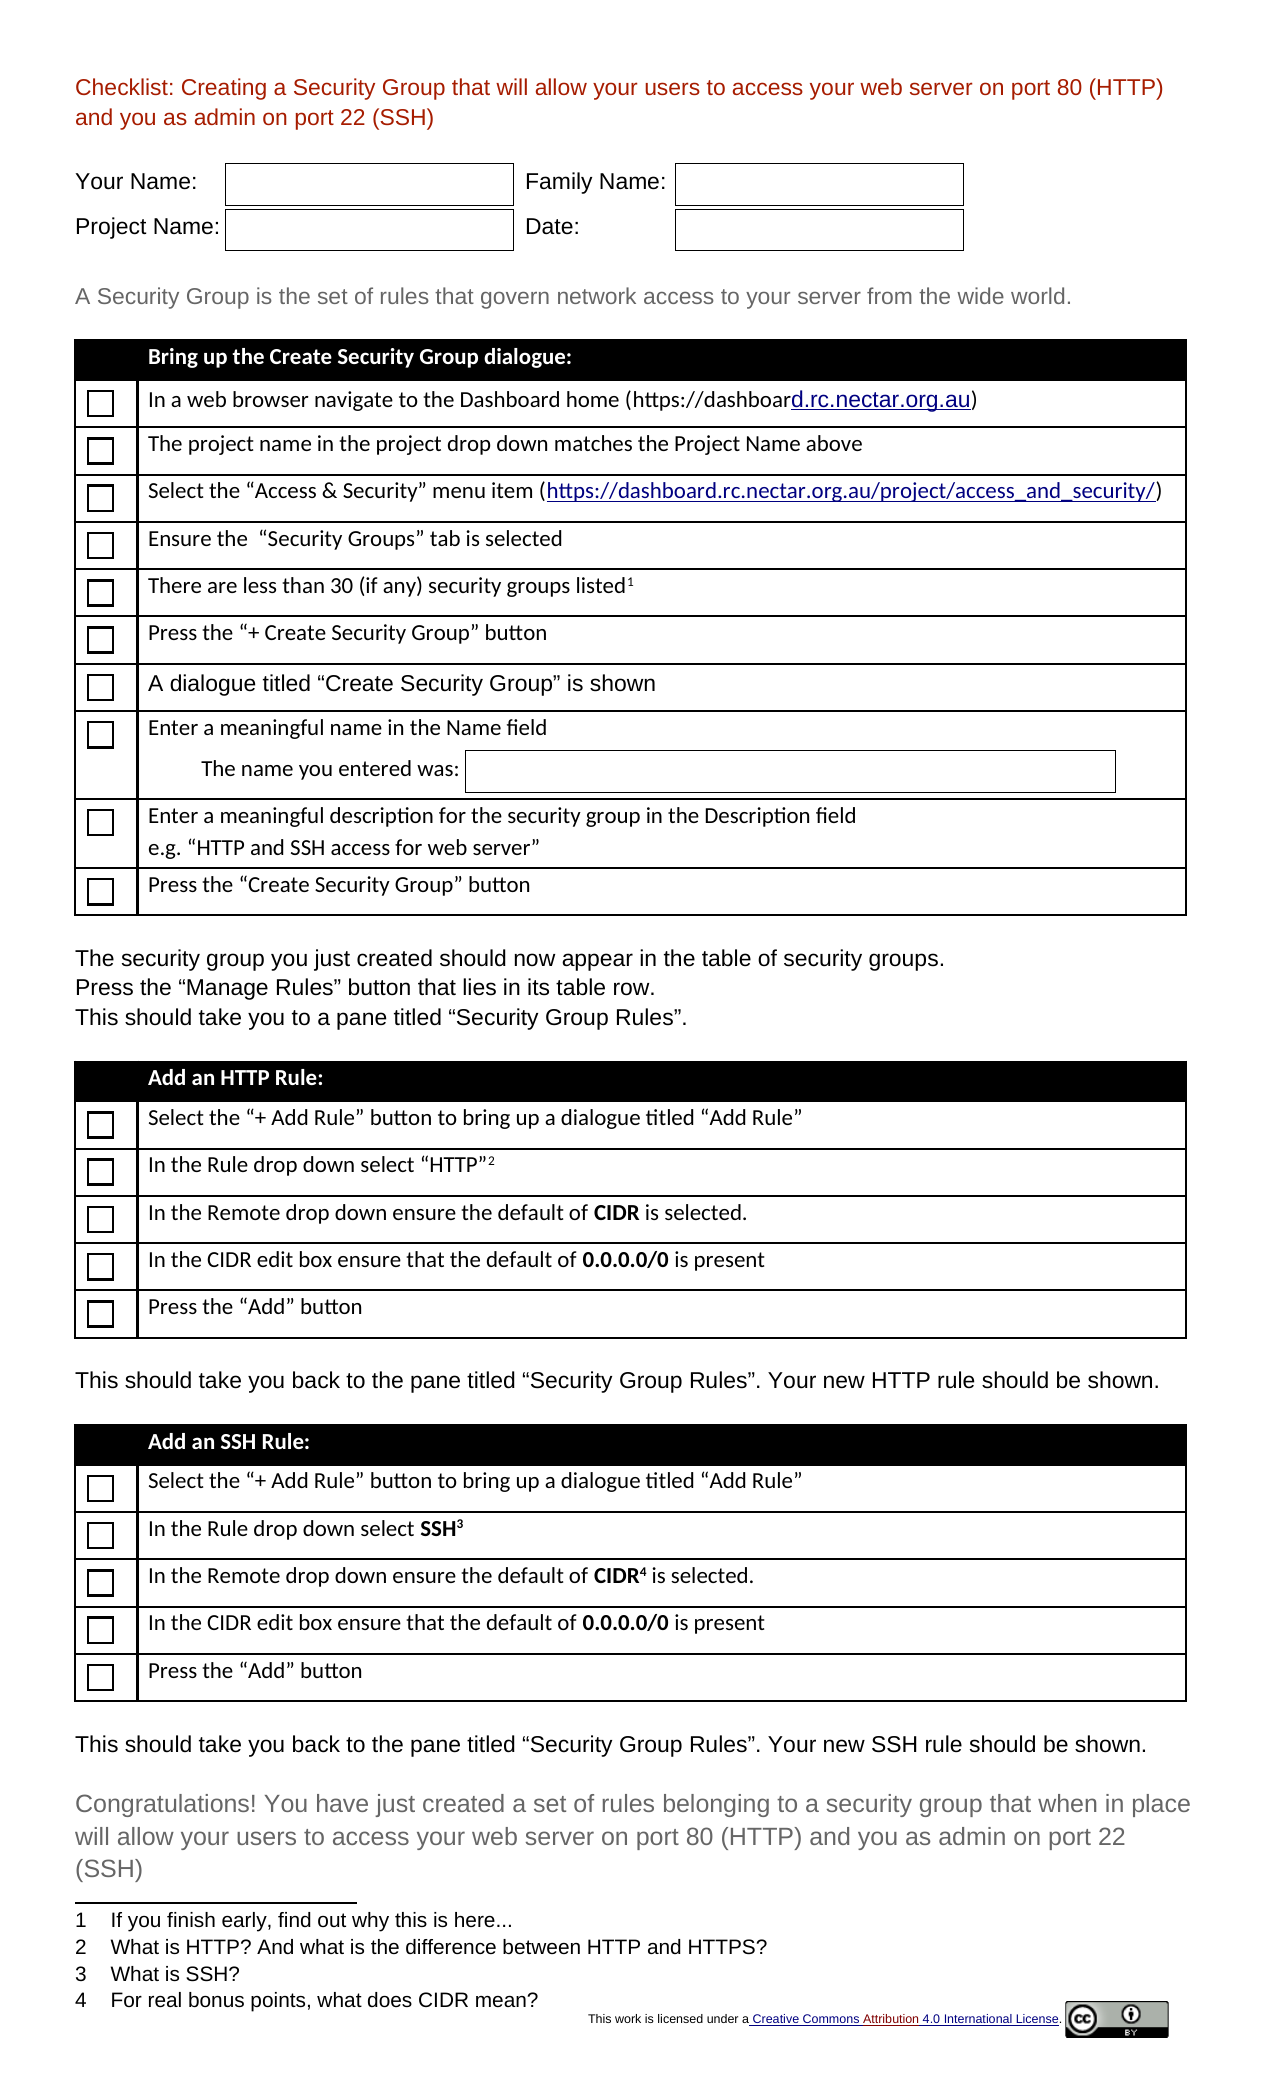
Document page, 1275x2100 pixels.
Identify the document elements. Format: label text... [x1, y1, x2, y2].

table_cell In the Rule drop down select SSH [139, 1513, 1185, 1558]
table_cell [76, 381, 136, 426]
table_cell In the CIDR edit box ensure that the default of 0.0.0.0/0 is present [139, 1608, 1185, 1653]
table_cell Enter a meaningful name in the Name field The name you entered was: [139, 712, 1185, 798]
table_cell [76, 1291, 136, 1337]
table_header [76, 1063, 136, 1100]
table_cell In the Remote drop down ensure the default of CIDR is selected. [139, 1560, 1185, 1606]
table_cell [76, 428, 136, 473]
table_cell In the Rule drop down select “HTTP” [139, 1150, 1185, 1195]
table_cell Enter a meaningful description for the security group in the Description field e.g. “HTTP and SSH access for web server” [139, 800, 1185, 867]
table_header Bring up the Create Security Group dialogue: [139, 341, 1185, 379]
table_cell [76, 1560, 136, 1606]
table_cell The project name in the project drop down matches the Project Name above [139, 428, 1185, 473]
table_cell [76, 523, 136, 568]
table_cell A dialogue titled “Create Security Group” is shown [139, 665, 1185, 710]
table_cell [76, 712, 136, 798]
text Date: [514, 209, 675, 250]
text Your Name: [75, 163, 225, 205]
table_cell [76, 617, 136, 663]
picture [1065, 2001, 1169, 2038]
text Congratulations! You have just created a set of rules belonging to a security group that when in place will allow your users to access your web server on port 80 (HTTP) and you as admin on port 22 (SSH) [75, 1790, 1200, 1882]
text Checklist: Creating a Security Group that will allow your users to access your web server on port 80 (HTTP) and you as admin on port 22 (SSH) [75, 75, 1200, 130]
table_cell Ensure the “Security Groups” tab is selected [139, 523, 1185, 568]
table_cell Select the “+ Add Rule” button to bring up a dialogue titled “Add Rule” [139, 1102, 1185, 1147]
table_header Add an HTTP Rule: [139, 1063, 1185, 1100]
table_header [76, 341, 136, 379]
table_cell [76, 476, 136, 521]
table_cell [76, 1150, 136, 1195]
table_header [76, 1426, 136, 1464]
table_cell [76, 1244, 136, 1289]
table_cell Select the “Access & Security” menu item (https://dashboard.rc.nectar.org.au/project/access_and_security/) [139, 476, 1185, 521]
table_cell Press the “Create Security Group” button [139, 869, 1185, 914]
table_cell There are less than 30 (if any) security groups listed [139, 570, 1185, 615]
table_cell In a web browser navigate to the Dashboard home (https://dashboard.rc.nectar.org.au) [139, 381, 1185, 426]
text [964, 209, 1200, 250]
text Family Name: [514, 163, 675, 205]
text This should take you back to the pane titled “Security Group Rules”. Your new HTTP rule should be shown. [75, 1368, 1200, 1394]
table_cell Press the “+ Create Security Group” button [139, 617, 1185, 663]
table_cell [76, 1655, 136, 1700]
text This should take you back to the pane titled “Security Group Rules”. Your new SSH rule should be shown. [75, 1732, 1200, 1757]
table_cell [76, 1197, 136, 1242]
table_cell [76, 1466, 136, 1511]
text This should take you to a pane titled “Security Group Rules”. [75, 1004, 1200, 1030]
table_cell Press the “Add” button [139, 1291, 1185, 1337]
text Project Name: [75, 209, 225, 250]
table_cell [76, 800, 136, 867]
table_cell [76, 869, 136, 914]
table_cell [76, 1102, 136, 1147]
table_cell In the Remote drop down ensure the default of CIDR is selected. [139, 1197, 1185, 1242]
table_cell Press the “Add” button [139, 1655, 1185, 1700]
table_cell Select the “+ Add Rule” button to bring up a dialogue titled “Add Rule” [139, 1466, 1185, 1511]
text The security group you just created should now appear in the table of security groups. [75, 946, 1200, 971]
table_cell [76, 665, 136, 710]
table_cell [76, 1608, 136, 1653]
text Press the “Manage Rules” button that lies in its table row. [75, 975, 1200, 1001]
table_cell In the CIDR edit box ensure that the default of 0.0.0.0/0 is present [139, 1244, 1185, 1289]
text [964, 163, 1200, 205]
table_cell [76, 1513, 136, 1558]
table_header Add an SSH Rule: [139, 1426, 1185, 1464]
text A Security Group is the set of rules that govern network access to your server from the wide world. [75, 283, 1200, 309]
table_cell [76, 570, 136, 615]
